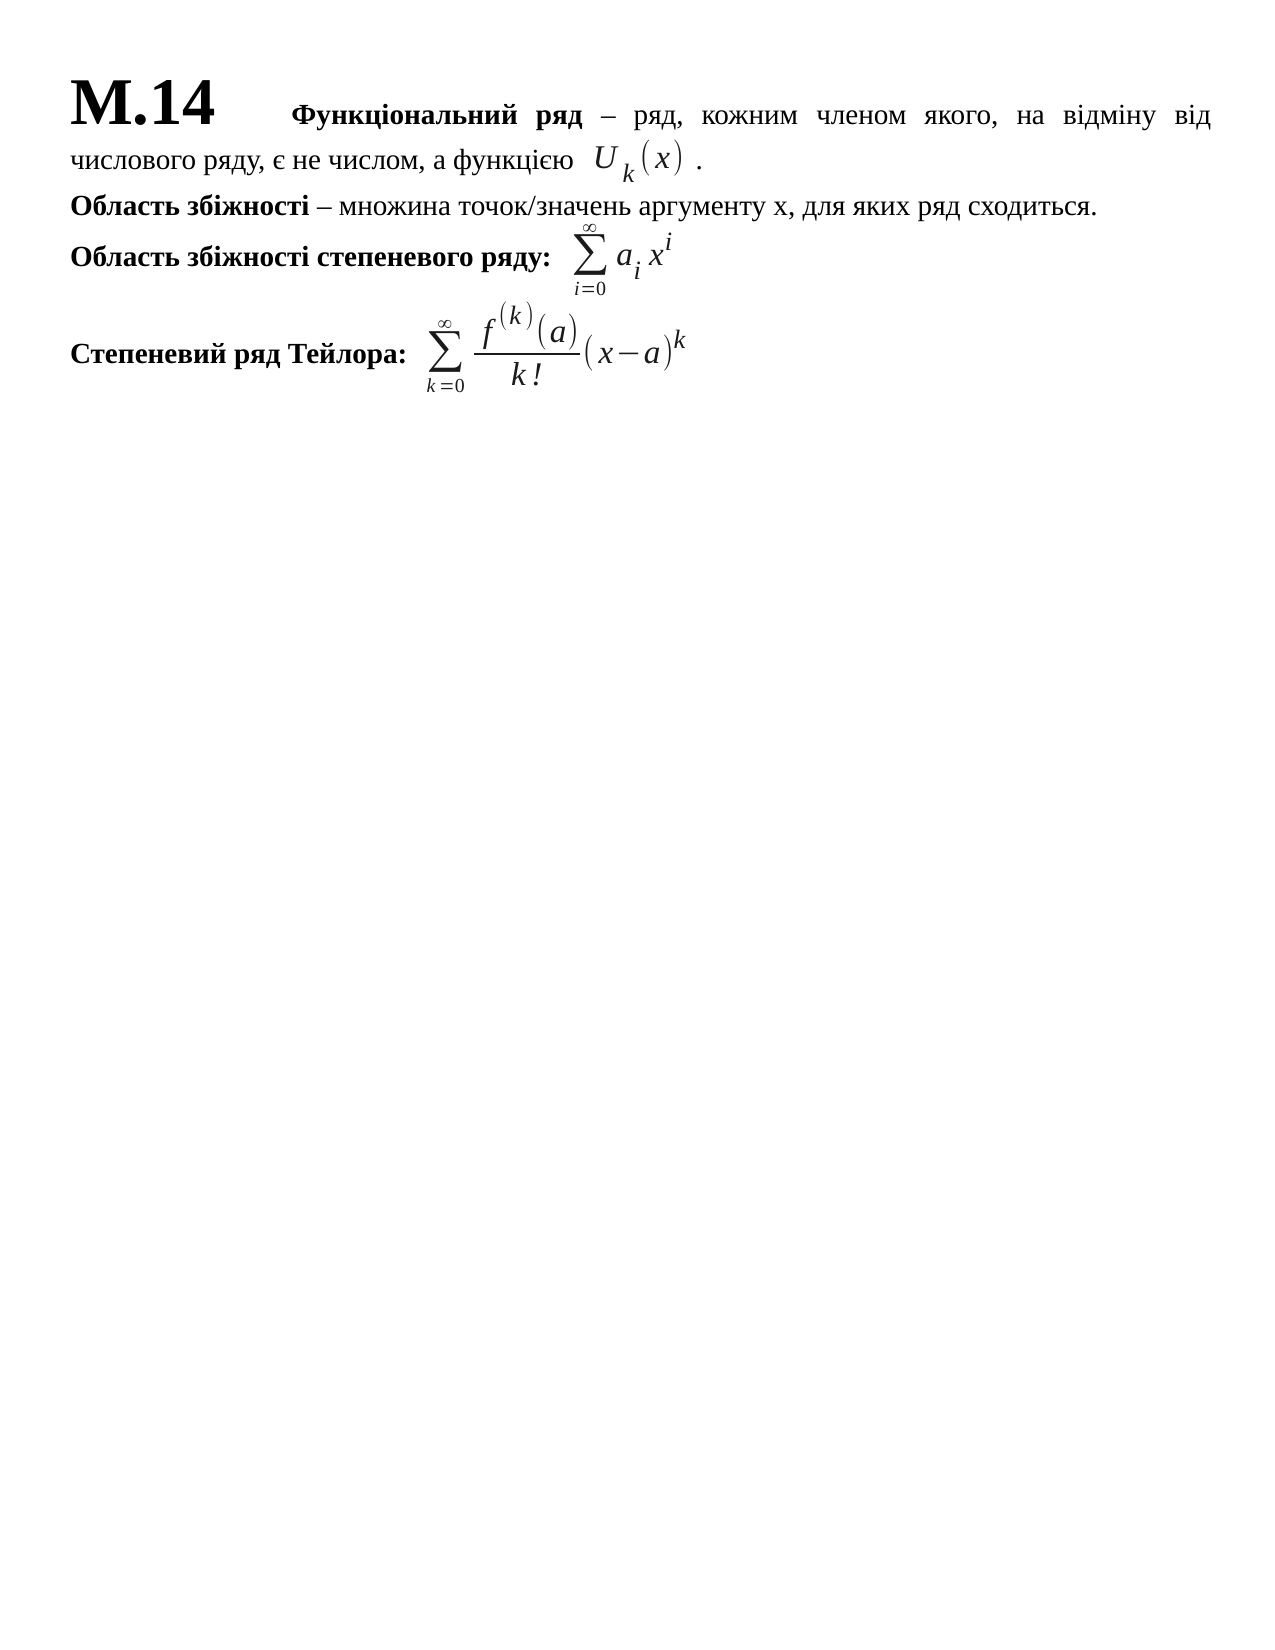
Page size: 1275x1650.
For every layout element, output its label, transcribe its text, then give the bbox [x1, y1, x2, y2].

text Степеневий ряд Тейлора: [70, 300, 1212, 397]
text Область збіжності – множина точок/значень аргументу х, для яких ряд сходиться. [70, 188, 1212, 222]
text Область збіжності степеневого ряду: [70, 222, 1212, 300]
text M.14 Функціональний ряд – ряд, кожним членом якого, на відміну від числового ряду, є не числом, а функцією . [70, 62, 1212, 188]
